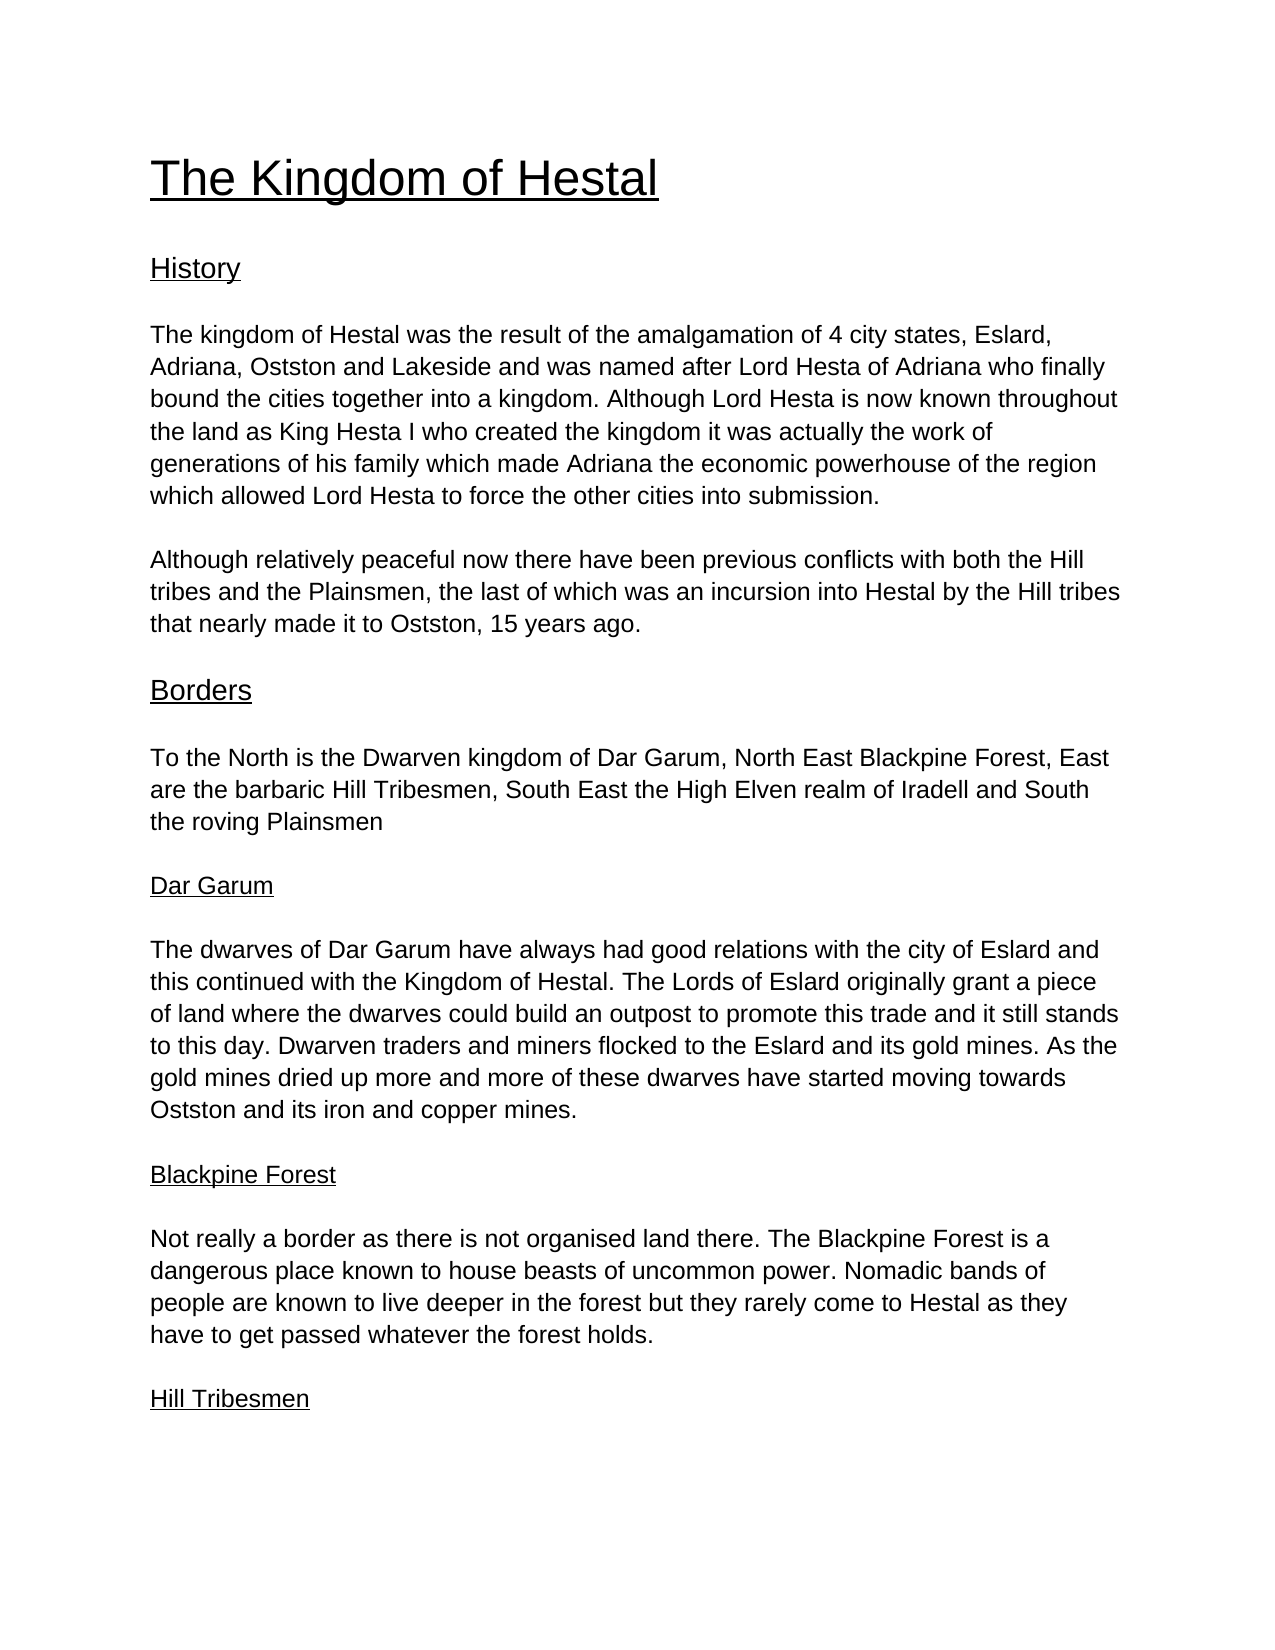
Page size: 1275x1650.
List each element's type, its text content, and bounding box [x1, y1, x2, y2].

text The dwarves of Dar Garum have always had good relations with the city of Eslard and this continued with the Kingdom of Hestal. The Lords of Eslard originally grant a piece of land where the dwarves could build an outpost to promote this trade and it still stands to this day. Dwarven traders and miners flocked to the Eslard and its gold mines. As the gold mines dried up more and more of these dwarves have started moving towards Ostston and its iron and copper mines. [150, 936, 1125, 1124]
text Although relatively peaceful now there have been previous conflicts with both the Hill tribes and the Plainsmen, the last of which was an incursion into Hestal by the Hill tribes that nearly made it to Ostston, 15 years ago. [150, 546, 1125, 638]
text Borders [150, 674, 1125, 707]
text Hill Tribesmen [150, 1385, 1125, 1413]
text Not really a border as there is not organised land there. The Blackpine Forest is a dangerous place known to house beasts of uncommon power. Nomadic bands of people are known to live deeper in the forest but they rarely come to Hestal as they have to get passed whatever the forest holds. [150, 1225, 1125, 1349]
text The Kingdom of Hestal [150, 150, 1125, 206]
text To the North is the Dwarven kingdom of Dar Garum, North East Blackpine Forest, East are the barbaric Hill Tribesmen, South East the High Elven realm of Iradell and South the roving Plainsmen [150, 743, 1125, 836]
text Blackpine Forest [150, 1161, 1125, 1188]
text Dar Garum [150, 872, 1125, 900]
text The kingdom of Hestal was the result of the amalgamation of 4 city states, Eslard, Adriana, Ostston and Lakeside and was named after Lord Hesta of Adriana who finally bound the cities together into a kingdom. Although Lord Hesta is now known throughout the land as King Hesta I who created the kingdom it was actually the work of generations of his family which made Adriana the economic powerhouse of the region which allowed Lord Hesta to force the other cities into submission. [150, 321, 1125, 509]
text History [150, 252, 1125, 284]
